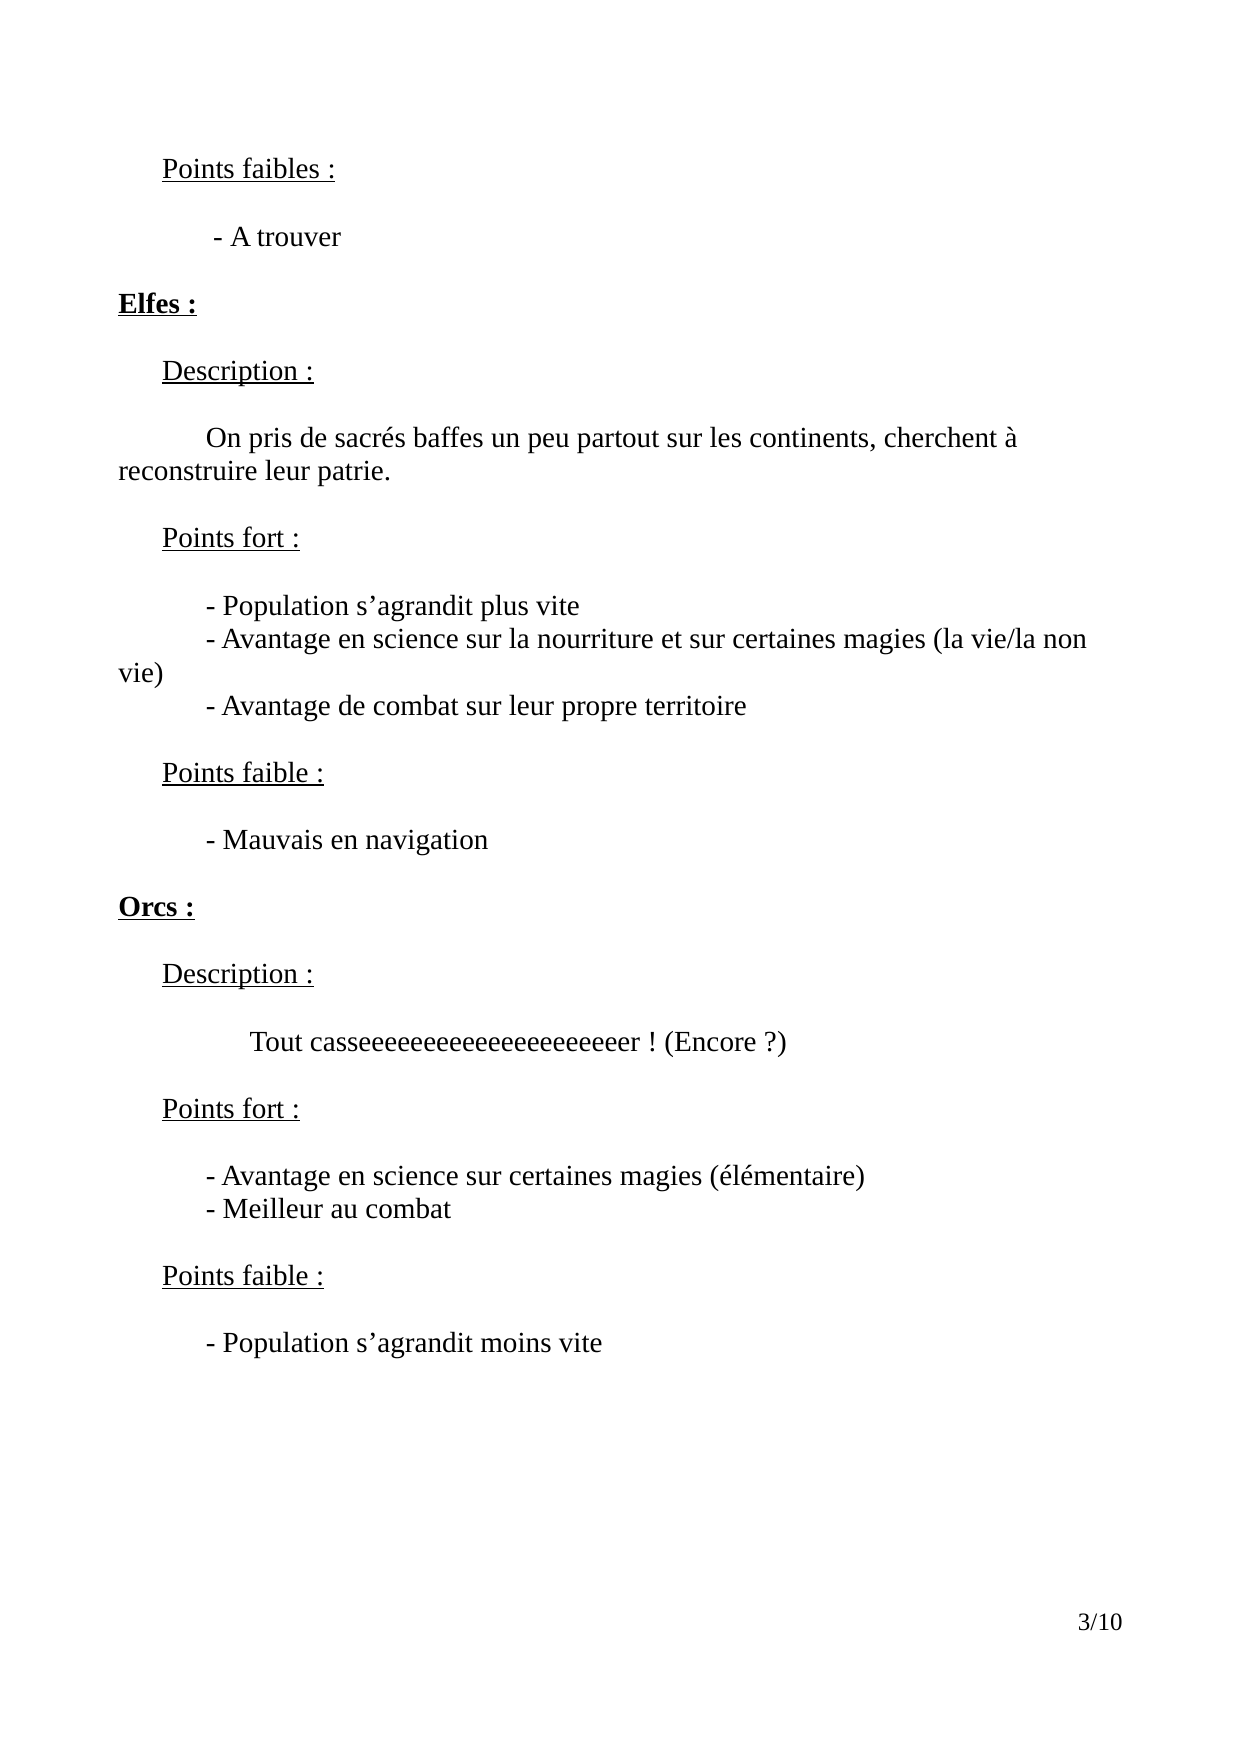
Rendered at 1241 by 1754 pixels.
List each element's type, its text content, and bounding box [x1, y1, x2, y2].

text Points fort : [118, 1091, 1122, 1124]
text - Avantage de combat sur leur propre territoire [118, 688, 1122, 722]
text Points faible : [118, 755, 1122, 789]
text - Population s’agrandit plus vite [118, 588, 1122, 621]
text Tout casseeeeeeeeeeeeeeeeeeeeer ! (Encore ?) [118, 1024, 1122, 1057]
text Points faible : [118, 1258, 1122, 1292]
text Orcs : [118, 889, 1122, 923]
text - Avantage en science sur certaines magies (élémentaire) [118, 1158, 1122, 1191]
text - Meilleur au combat [118, 1191, 1122, 1225]
text - Avantage en science sur la nourriture et sur certaines magies (la vie/la non vie) [118, 621, 1122, 688]
text Description : [118, 957, 1122, 990]
text Points faibles : [118, 152, 1122, 185]
text - Mauvais en navigation [118, 822, 1122, 856]
text - A trouver [118, 219, 1122, 252]
text Elfes : [118, 286, 1122, 319]
text - Population s’agrandit moins vite [118, 1326, 1122, 1359]
text On pris de sacrés baffes un peu partout sur les continents, cherchent à reconstruire leur patrie. [118, 420, 1122, 487]
text Points fort : [118, 521, 1122, 554]
text Description : [118, 353, 1122, 386]
